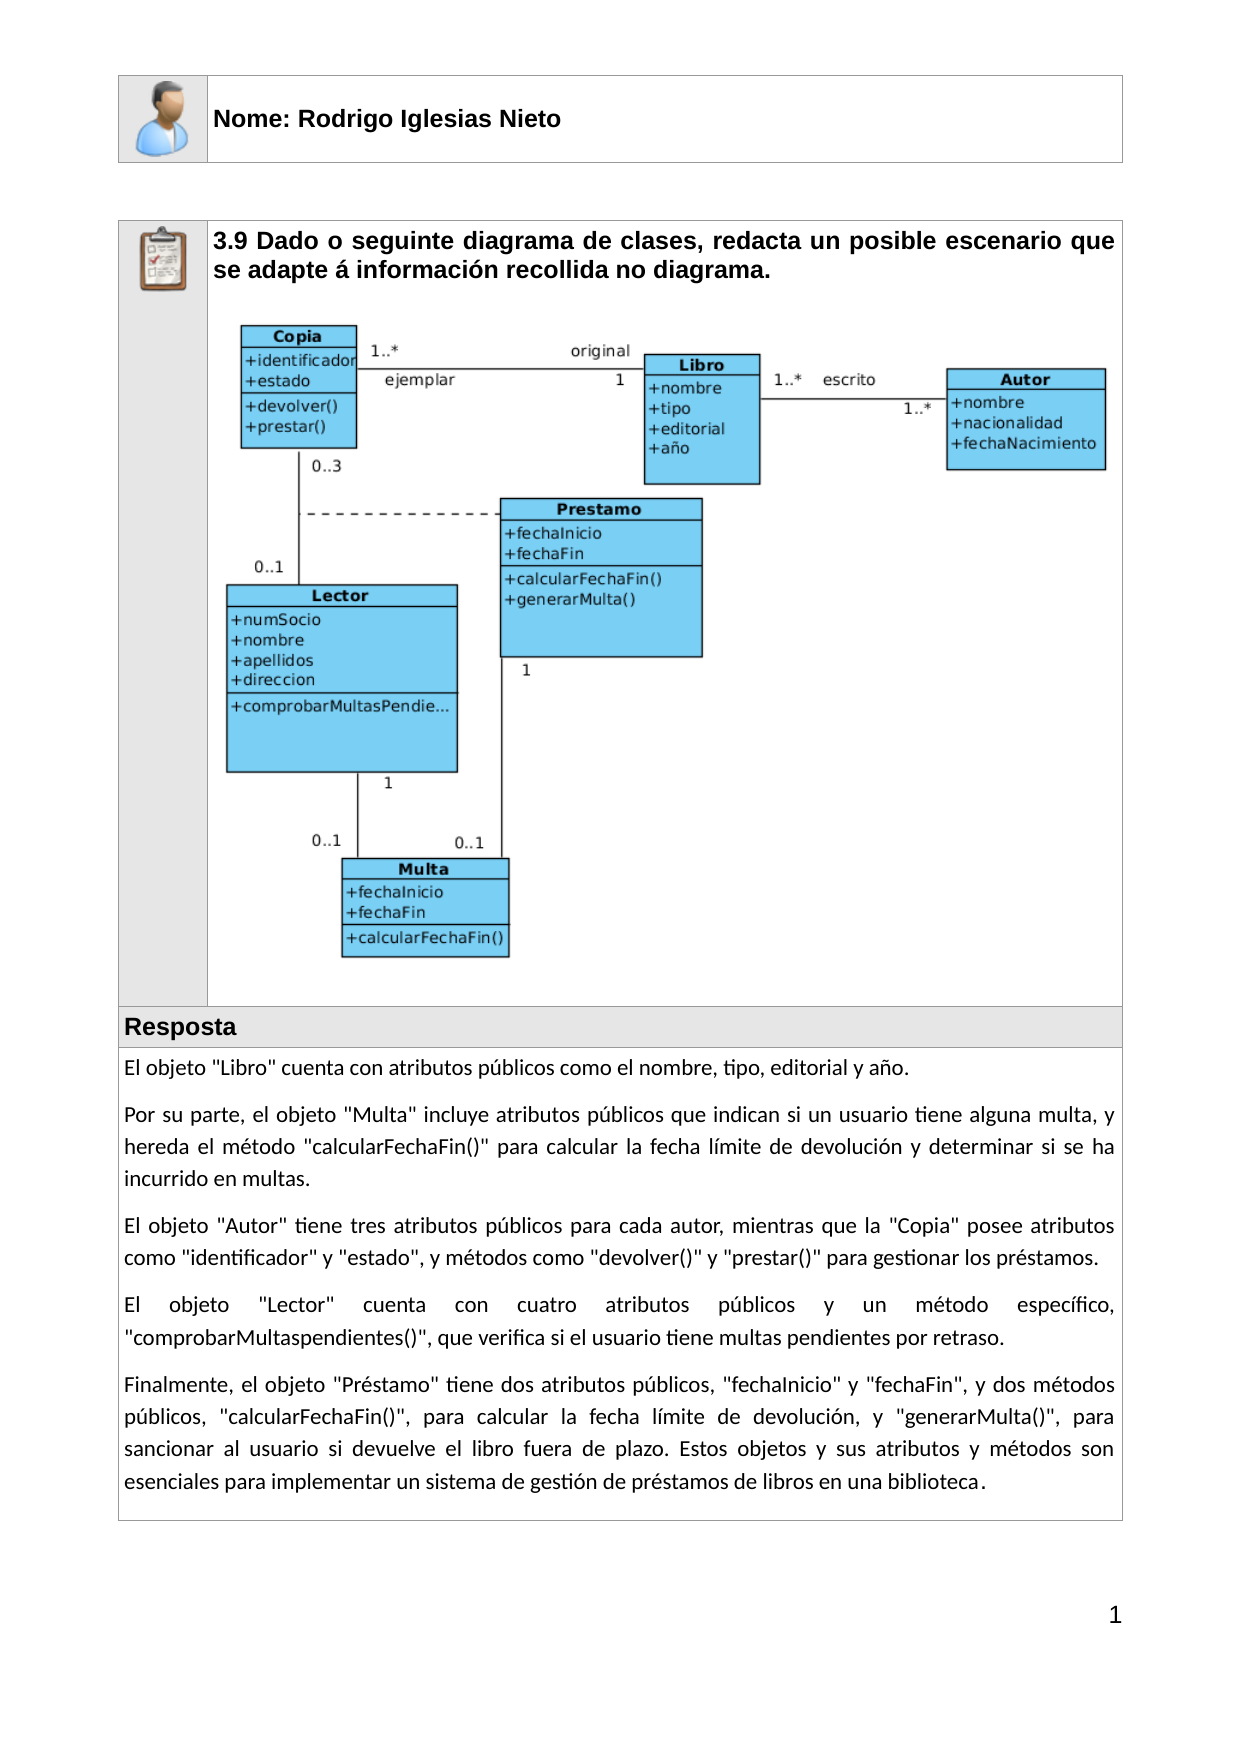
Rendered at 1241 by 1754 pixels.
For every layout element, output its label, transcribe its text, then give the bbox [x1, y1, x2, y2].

table_header [119, 221, 207, 1006]
table_header 3.9 Dado o seguinte diagrama de clases, redacta un posible escenario que se adapte á información recollida no diagrama. [208, 221, 1122, 1006]
table_cell El objeto "Libro" cuenta con atributos públicos como el nombre, tipo, editorial y año. Por su parte, el objeto "Multa" incluye atributos públicos que indican si un usuario tiene alguna multa, y hereda el método "calcularFechaFin()" para calcular la fecha límite de devolución y determinar si se ha incurrido en multas. El objeto "Autor" tiene tres atributos públicos para cada autor, mientras que la "Copia" posee atributos como "identificador" y "estado", y métodos como "devolver()" y "prestar()" para gestionar los préstamos. El objeto "Lector" cuenta con cuatro atributos públicos y un método específico, "comprobarMultaspendientes()", que verifica si el usuario tiene multas pendientes por retraso. Finalmente, el objeto "Préstamo" tiene dos atributos públicos, "fechaInicio" y "fechaFin", y dos métodos públicos, "calcularFechaFin()", para calcular la fecha límite de devolución, y "generarMulta()", para sancionar al usuario si devuelve el libro fuera de plazo. Estos objetos y sus atributos y métodos son esenciales para implementar un sistema de gestión de préstamos de libros en una biblioteca. [119, 1048, 1122, 1520]
table_header [119, 76, 207, 162]
table_header Nome: Rodrigo Iglesias Nieto [208, 76, 1122, 162]
table_cell Resposta [119, 1007, 1122, 1047]
